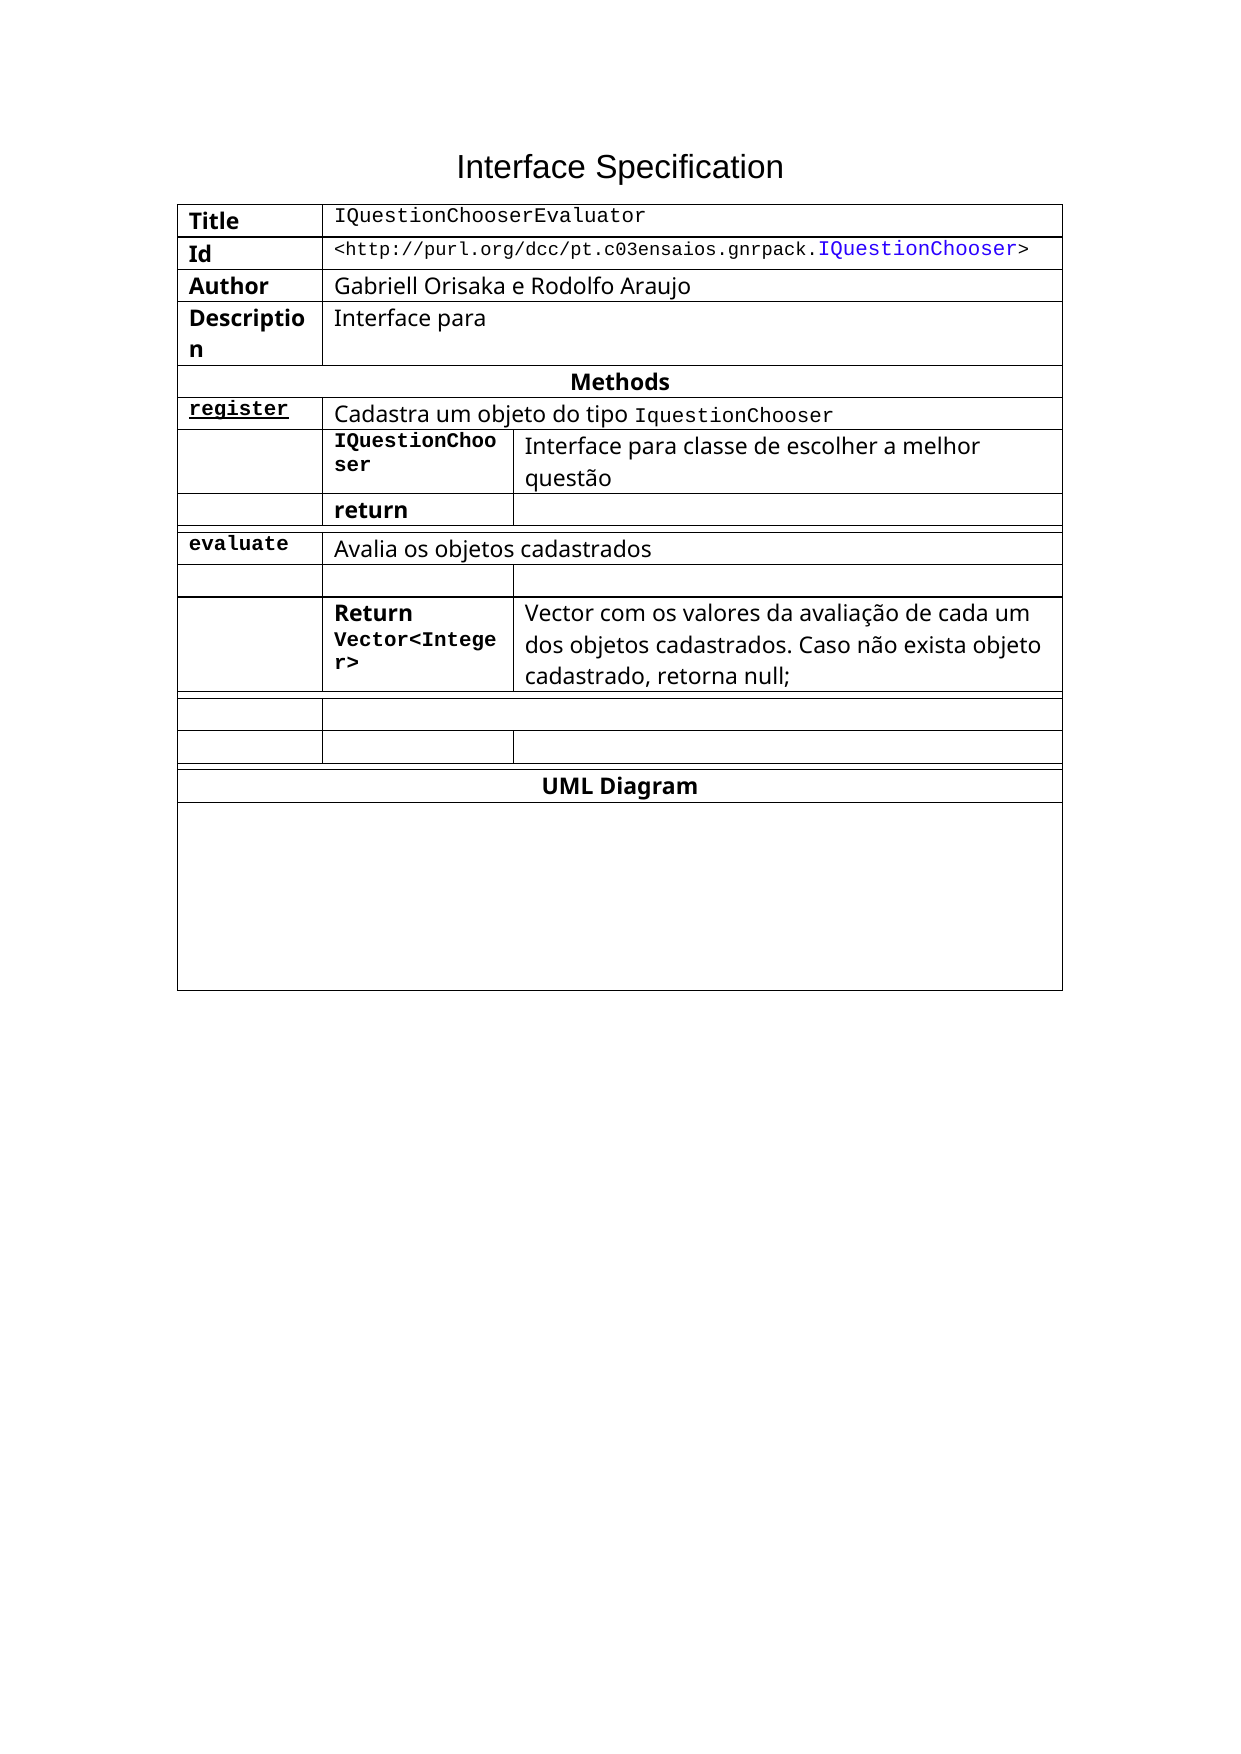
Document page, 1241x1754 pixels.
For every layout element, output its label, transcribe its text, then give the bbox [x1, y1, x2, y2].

table_cell Avalia os objetos cadastrados [323, 533, 1062, 564]
table_cell Description [178, 302, 322, 364]
table_cell [514, 494, 1062, 525]
table_cell [178, 430, 322, 493]
table_cell register [178, 398, 322, 429]
table_cell [514, 565, 1062, 596]
table_cell [323, 731, 513, 762]
table_cell [323, 565, 513, 596]
table_cell [178, 526, 1062, 532]
table_cell Id [178, 238, 322, 269]
table_cell [178, 598, 322, 691]
table_cell Vector com os valores da avaliação de cada um dos objetos cadastrados. Caso não exista objeto cadastrado, retorna null; [514, 598, 1062, 691]
table_cell [178, 692, 1062, 698]
table_header Title [178, 205, 322, 236]
table_cell Interface para [323, 302, 1062, 364]
table_cell evaluate [178, 533, 322, 564]
table_cell Author [178, 270, 322, 301]
table_cell Return Vector<Integer> [323, 598, 513, 691]
table_cell <http://purl.org/dcc/pt.c03ensaios.gnrpack.IQuestionChooser> [323, 238, 1062, 269]
table_cell Methods [178, 366, 1062, 397]
table_cell Cadastra um objeto do tipo IquestionChooser [323, 398, 1062, 429]
table_cell UML Diagram [178, 770, 1062, 802]
table_cell [178, 565, 322, 596]
table_cell Interface para classe de escolher a melhor questão [514, 430, 1062, 493]
table_cell IQuestionChooser [323, 430, 513, 493]
table_cell [178, 699, 322, 730]
table_header IQuestionChooserEvaluator [323, 205, 1062, 236]
table_cell [178, 764, 1062, 769]
table_cell [178, 803, 1062, 990]
table_cell [178, 494, 322, 525]
table_cell return [323, 494, 513, 525]
text Interface Specification [177, 148, 1063, 186]
table_cell [323, 699, 1062, 730]
table_cell [178, 731, 322, 762]
table_cell Gabriell Orisaka e Rodolfo Araujo [323, 270, 1062, 301]
table_cell [514, 731, 1062, 762]
